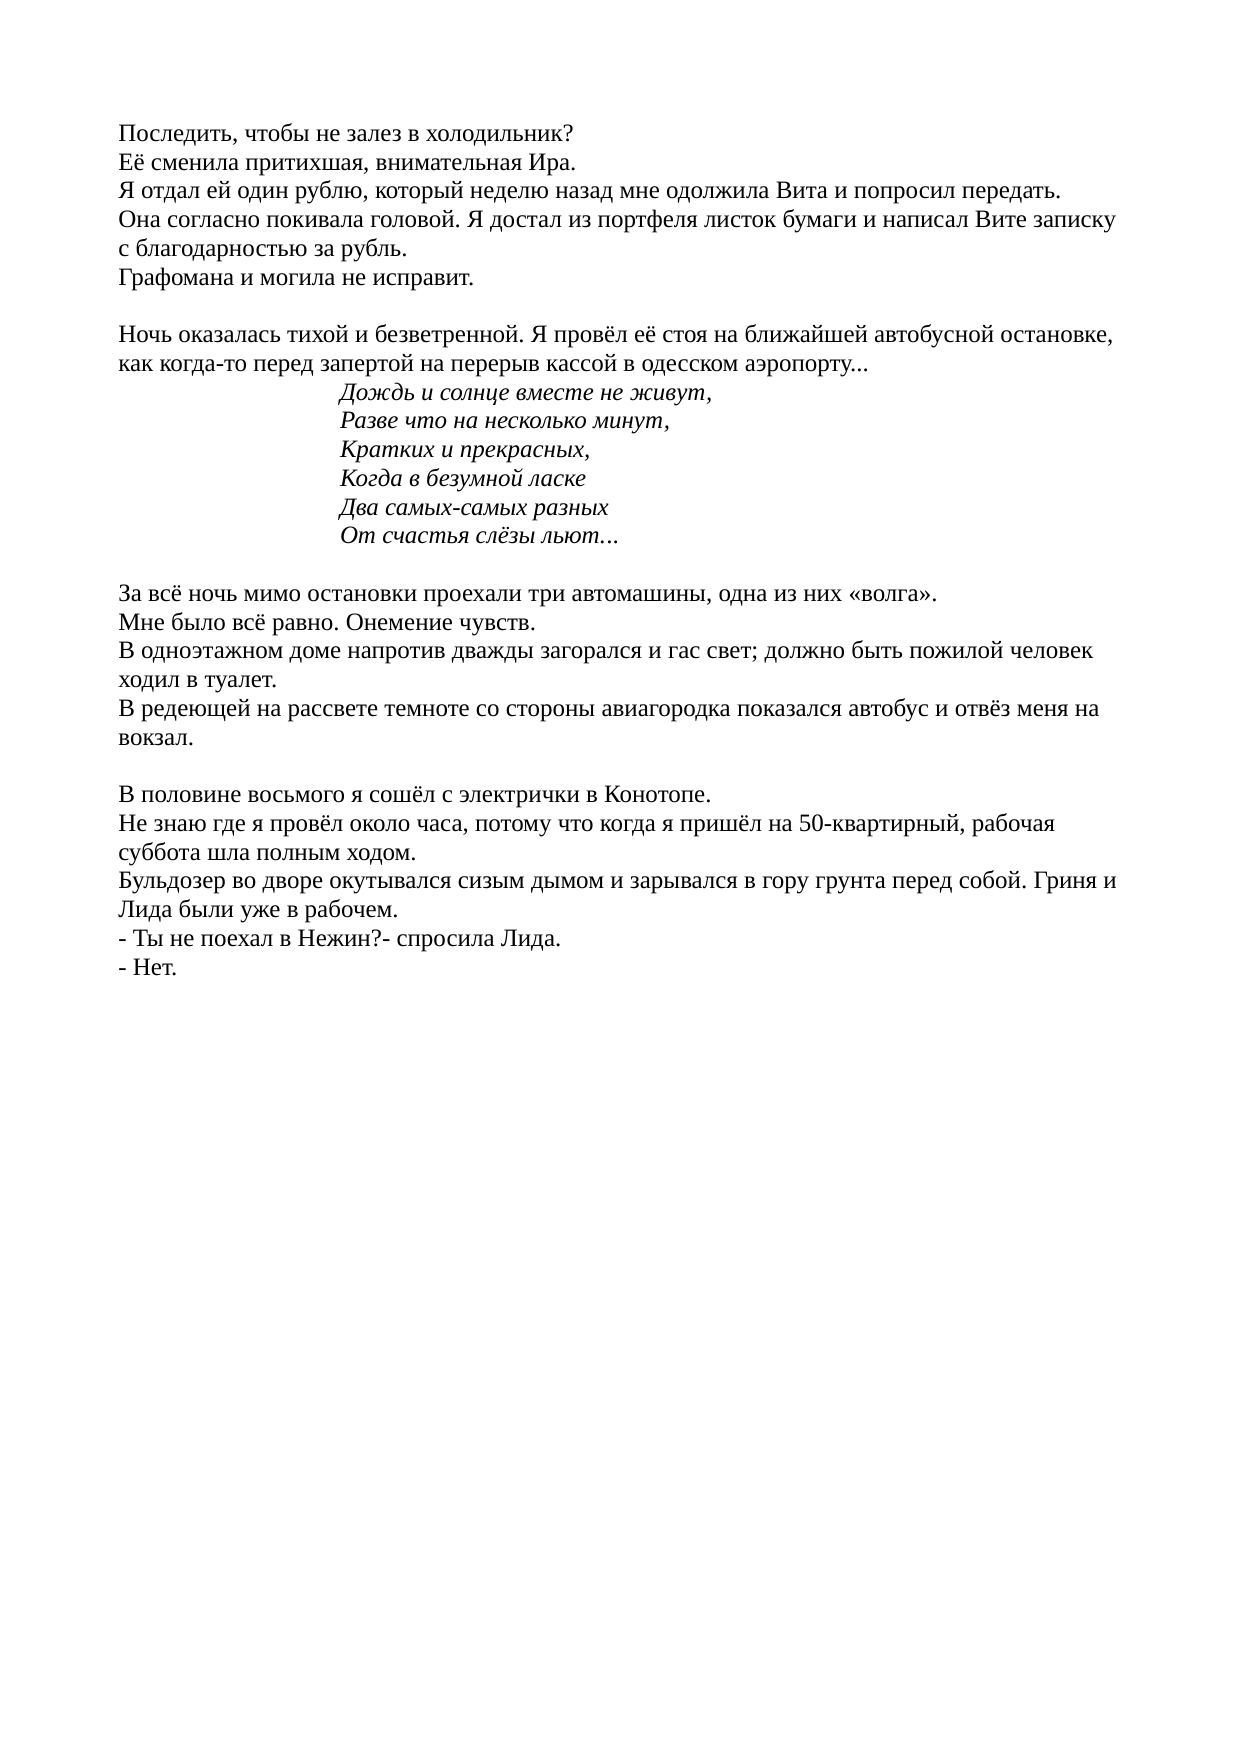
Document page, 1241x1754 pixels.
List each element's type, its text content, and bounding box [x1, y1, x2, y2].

text Два самых-самых разных [118, 492, 1122, 521]
text Кратких и прекрасных, [118, 434, 1122, 463]
text В редеющей на рассвете темноте со стороны авиагородка показался автобус и отвёз меня на вокзал. [118, 693, 1122, 751]
text За всё ночь мимо остановки проехали три автомашины, одна из них «волга». [118, 578, 1122, 607]
text От счастья слёзы льют... [118, 521, 1122, 549]
text - Нет. [118, 952, 1122, 981]
text Когда в безумной ласке [118, 463, 1122, 492]
text Разве что на несколько минут, [118, 406, 1122, 434]
text Ночь оказалась тихой и безветренной. Я провёл её стоя на ближайшей автобусной остановке, как когда-то перед запертой на перерыв кассой в одесском аэропорту... [118, 319, 1122, 377]
text В одноэтажном доме напротив дважды загорался и гас свет; должно быть пожилой человек ходил в туалет. [118, 636, 1122, 693]
text Её сменила притихшая, внимательная Ира. [118, 147, 1122, 176]
text Я отдал ей один рублю, который неделю назад мне одолжила Вита и попросил передать. [118, 176, 1122, 204]
text Она согласно покивала головой. Я достал из портфеля листок бумаги и написал Вите записку с благодарностью за рубль. [118, 204, 1122, 262]
text Бульдозер во дворе окутывался сизым дымом и зарывался в гору грунта перед собой. Гриня и Лида были уже в рабочем. [118, 866, 1122, 923]
text В половине восьмого я сошёл с электрички в Конотопе. [118, 779, 1122, 808]
text - Ты не поехал в Нежин?- спросила Лида. [118, 923, 1122, 952]
text Графомана и могила не исправит. [118, 262, 1122, 291]
text Не знаю где я провёл около часа, потому что когда я пришёл на 50-квартирный, рабочая суббота шла полным ходом. [118, 808, 1122, 866]
text Мне было всё равно. Онемение чувств. [118, 607, 1122, 636]
text Последить, чтобы не залез в холодильник? [118, 118, 1122, 147]
text Дождь и солнце вместе не живут, [118, 377, 1122, 406]
